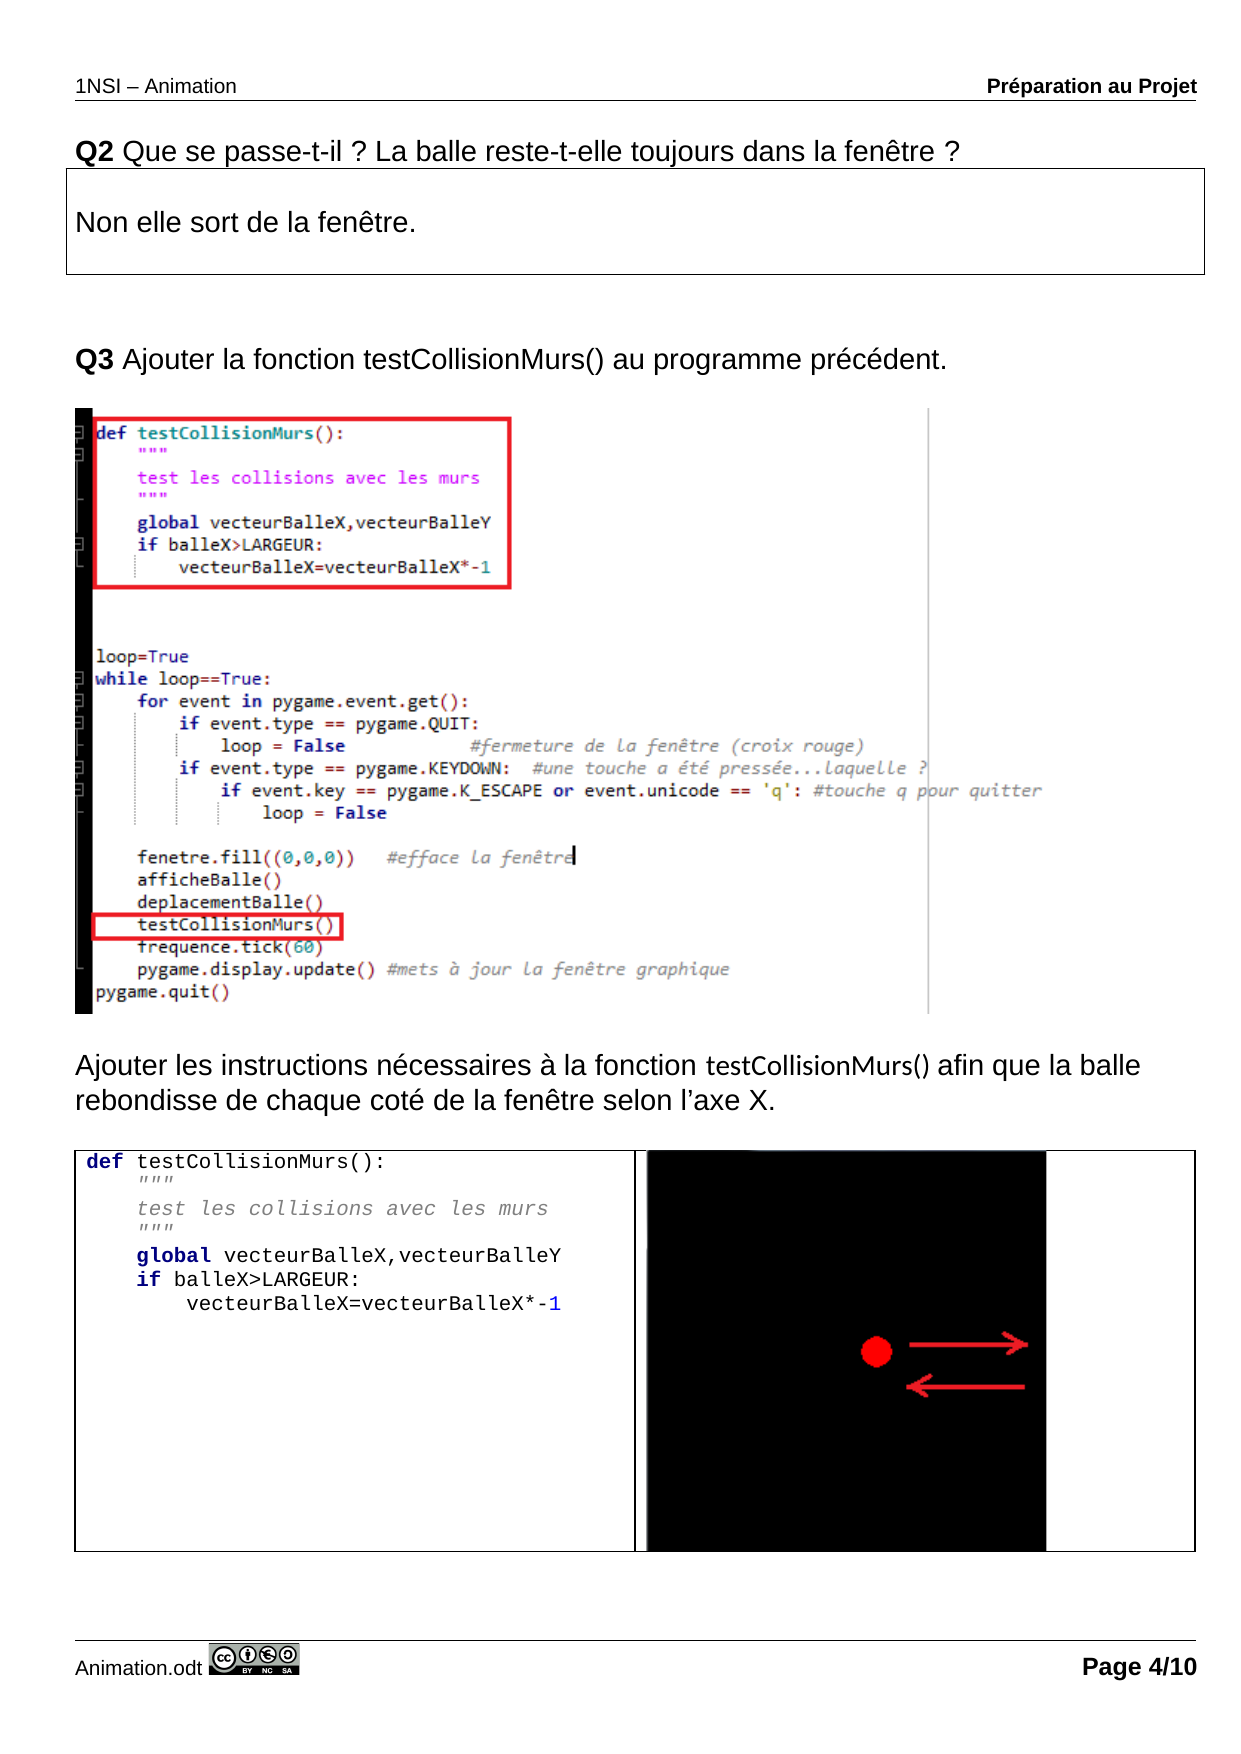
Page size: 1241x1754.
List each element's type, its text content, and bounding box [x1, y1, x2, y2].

text Q2 Que se passe-t-il ? La balle reste-t-elle toujours dans la fenêtre ? [75, 134, 1196, 168]
table_header [1047, 1151, 1194, 1551]
picture [208, 1643, 300, 1675]
table_header [636, 1151, 646, 1551]
text Ajouter les instructions nécessaires à la fonction testCollisionMurs() afin que la balle rebondisse de chaque coté de la fenêtre selon l’axe X. [75, 1047, 1196, 1116]
picture [75, 408, 1066, 1014]
table_header def testCollisionMurs(): """ test les collisions avec les murs """ global vecteurBalleX,vecteurBalleY if balleX>LARGEUR: vecteurBalleX=vecteurBalleX*-1 [76, 1151, 634, 1551]
text Non elle sort de la fenêtre. [75, 204, 1196, 238]
text Q3 Ajouter la fonction testCollisionMurs() au programme précédent. [75, 342, 1196, 375]
